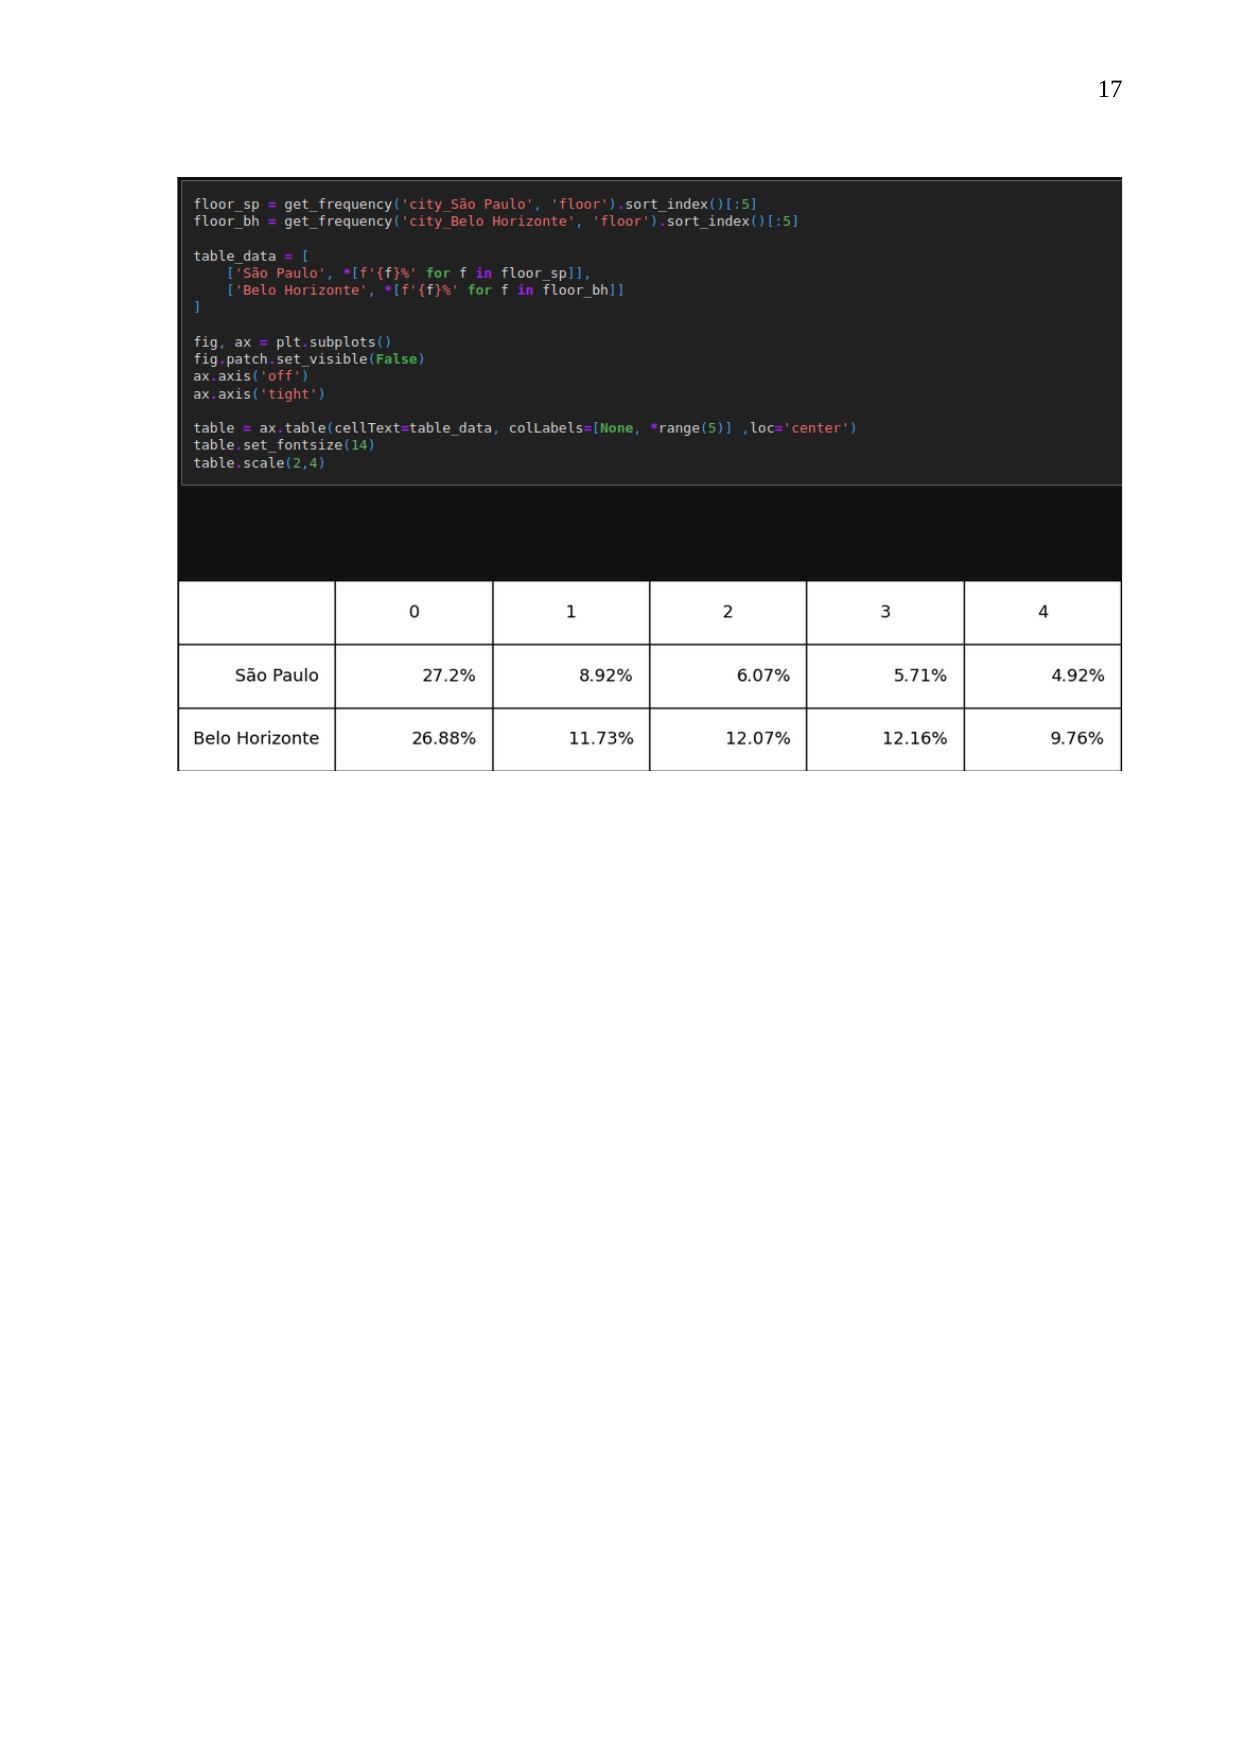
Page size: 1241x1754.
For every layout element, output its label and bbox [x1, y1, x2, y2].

picture [177, 177, 1123, 771]
